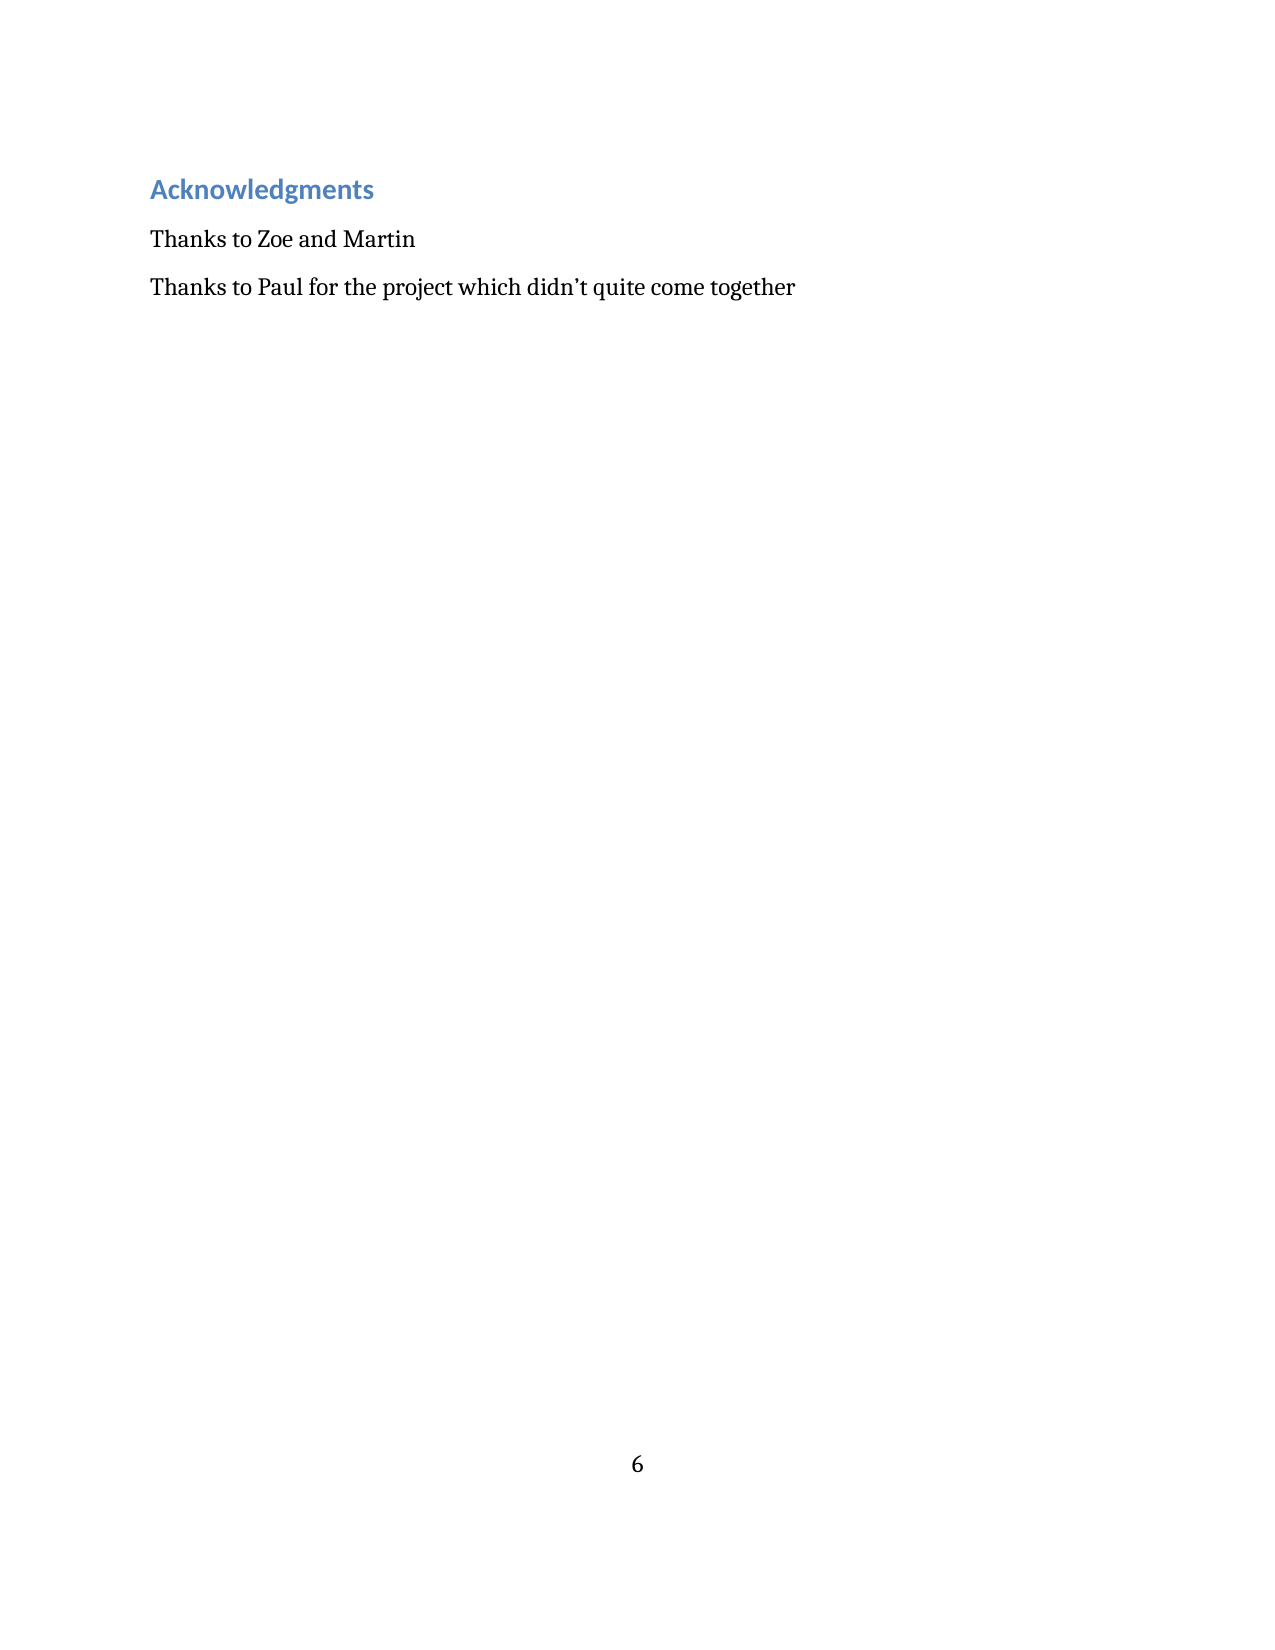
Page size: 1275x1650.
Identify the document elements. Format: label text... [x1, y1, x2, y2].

text Thanks to Zoe and Martin [150, 225, 1125, 254]
subtitle Acknowledgments [150, 171, 1125, 206]
text Thanks to Paul for the project which didn’t quite come together [150, 273, 1125, 301]
